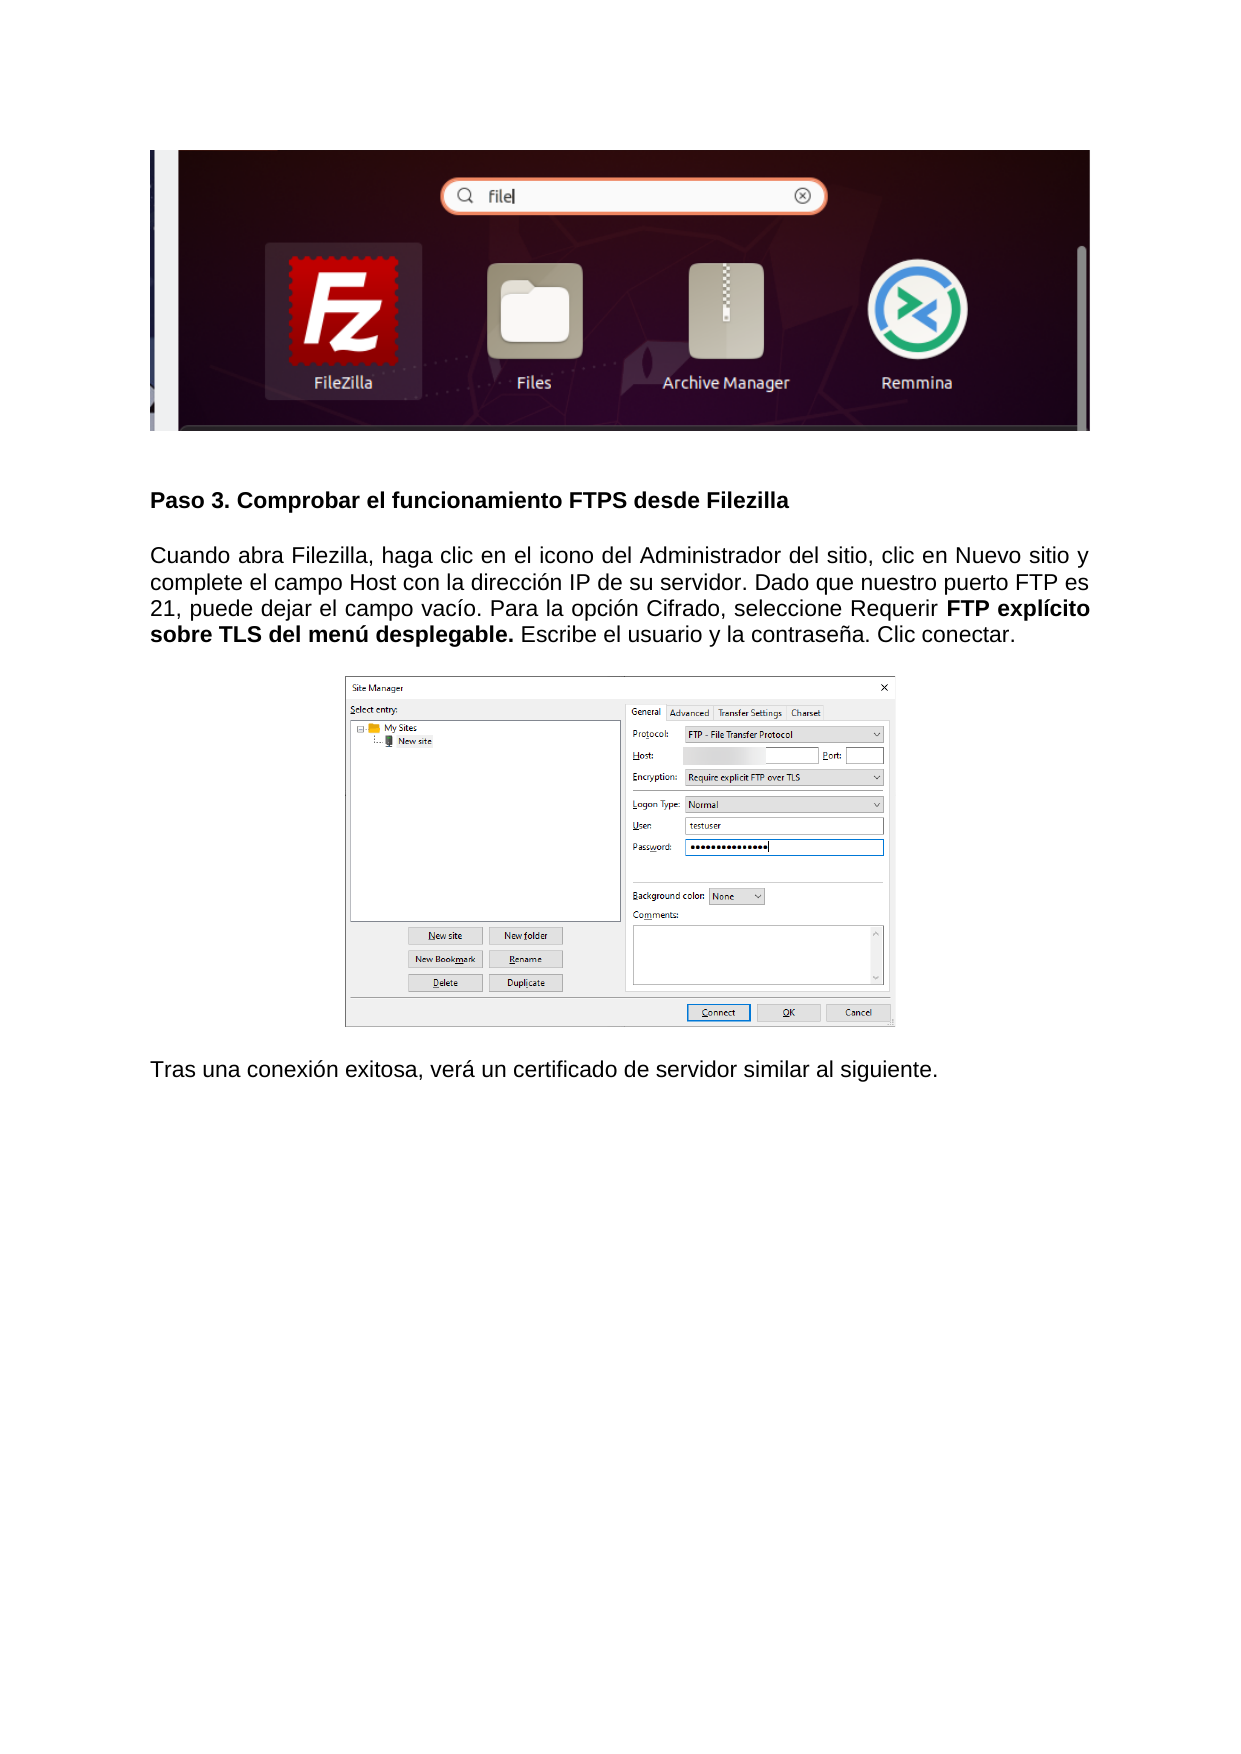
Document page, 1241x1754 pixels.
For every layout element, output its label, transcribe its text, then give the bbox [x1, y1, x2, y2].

text Cuando abra Filezilla, haga clic en el icono del Administrador del sitio, clic en Nuevo sitio y complete el campo Host con la dirección IP de su servidor. Dado que nuestro puerto FTP es 21, puede dejar el campo vacío. Para la opción Cifrado, seleccione Requerir FTP explícito sobre TLS del menú desplegable. Escribe el usuario y la contraseña. Clic conectar. [150, 542, 1090, 647]
text Paso 3. Comprobar el funcionamiento FTPS desde Filezilla [150, 487, 1090, 513]
picture [150, 150, 1091, 431]
picture [345, 676, 896, 1027]
text Tras una conexión exitosa, verá un certificado de servidor similar al siguiente. [150, 1056, 1090, 1083]
